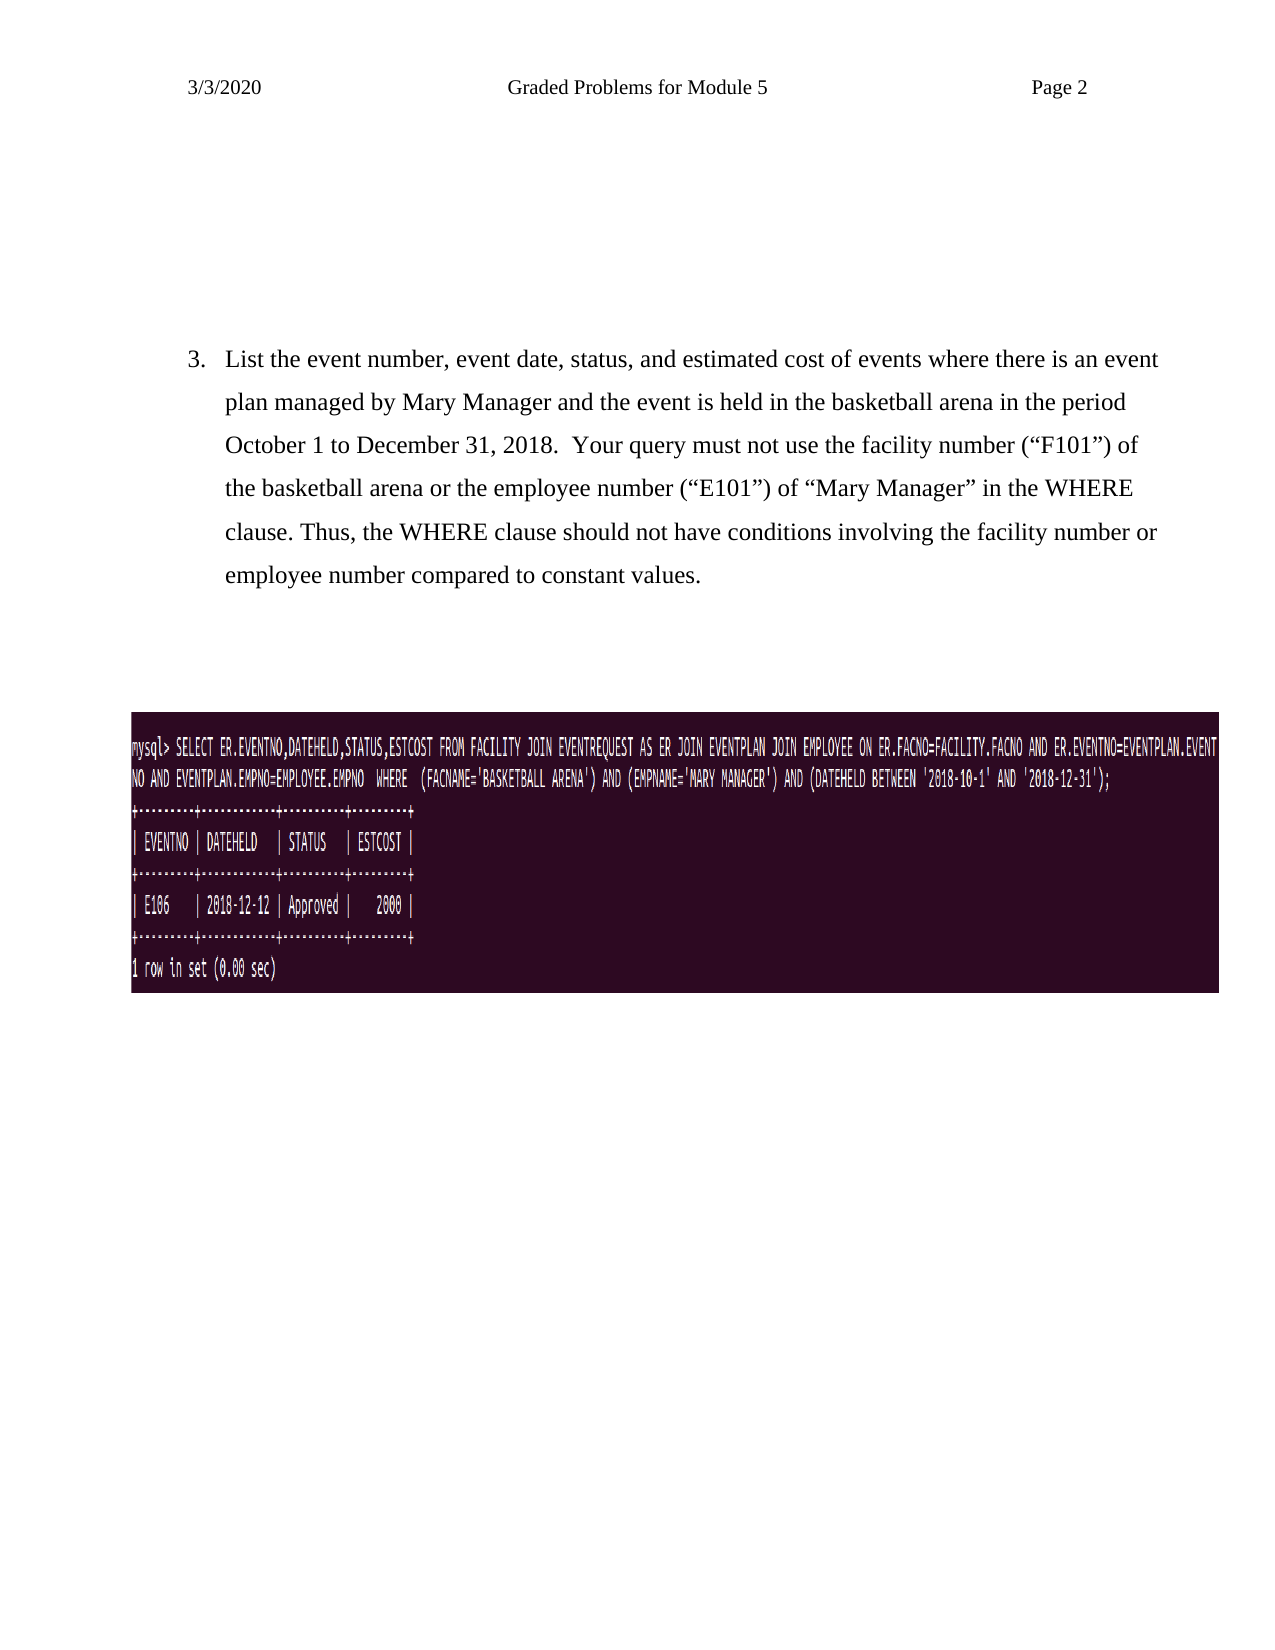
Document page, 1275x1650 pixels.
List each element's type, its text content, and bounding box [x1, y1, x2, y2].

text 3. List the event number, event date, status, and estimated cost of events where there is an event plan managed by Mary Manager and the event is held in the basketball arena in the period October 1 to December 31, 2018. Your query must not use the facility number (“F101”) of the basketball arena or the employee number (“E101”) of “Mary Manager” in the WHERE clause. Thus, the WHERE clause should not have conditions involving the facility number or employee number compared to constant values. [187, 344, 1162, 588]
picture [131, 712, 1219, 993]
